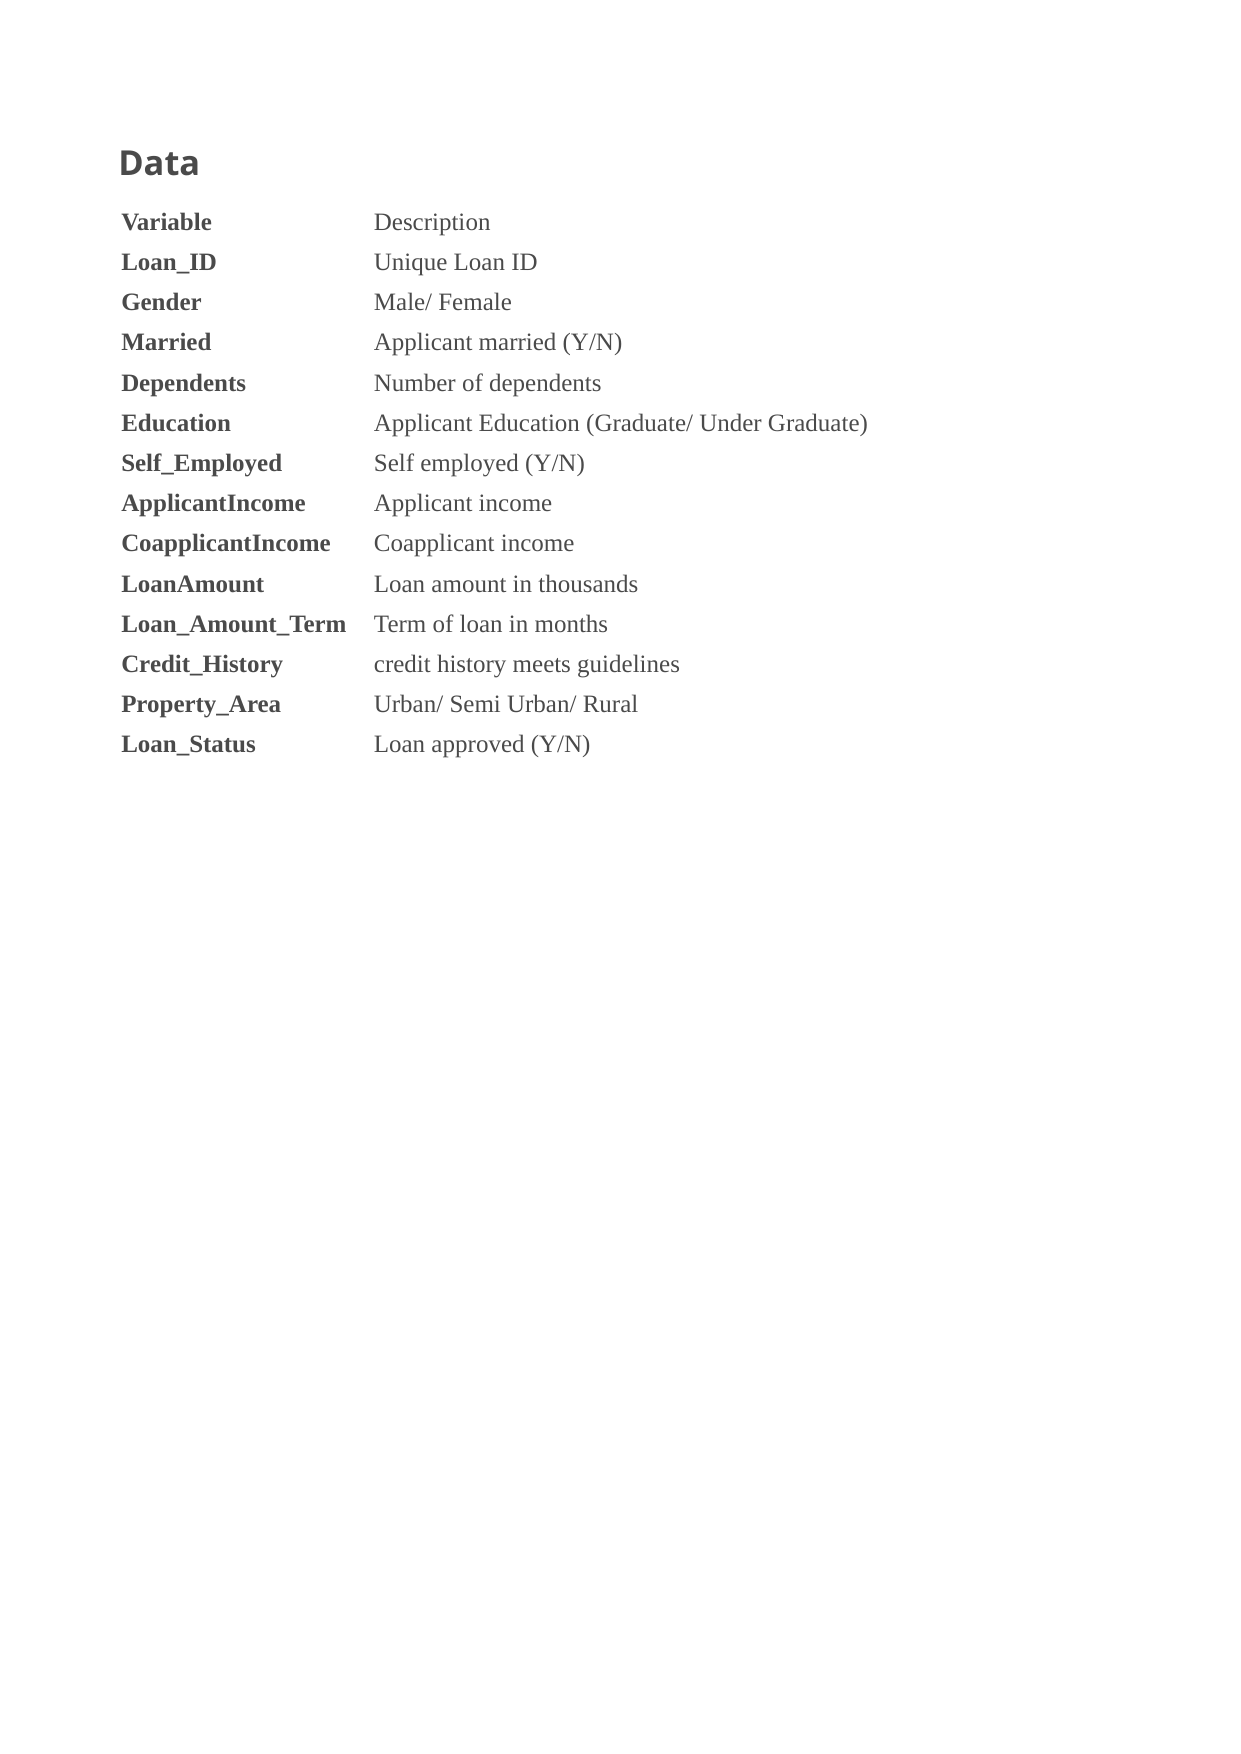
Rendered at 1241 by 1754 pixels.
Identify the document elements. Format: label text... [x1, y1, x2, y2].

table_cell Number of dependents [371, 359, 1111, 399]
table_cell Applicant income [371, 480, 1111, 520]
table_cell Term of loan in months [371, 600, 1111, 641]
table_cell Self employed (Y/N) [371, 440, 1111, 480]
subtitle Data [118, 139, 1122, 186]
table_header Description [371, 198, 1111, 238]
table_cell Education [118, 399, 371, 439]
table_cell LoanAmount [118, 560, 371, 600]
table_cell ApplicantIncome [118, 480, 371, 520]
table_cell Loan_Status [118, 721, 371, 761]
table_cell Coapplicant income [371, 520, 1111, 560]
table_cell CoapplicantIncome [118, 520, 371, 560]
table_cell Married [118, 319, 371, 359]
table_cell Credit_History [118, 641, 371, 681]
table_cell Loan amount in thousands [371, 560, 1111, 600]
table_cell Urban/ Semi Urban/ Rural [371, 681, 1111, 721]
table_cell Applicant Education (Graduate/ Under Graduate) [371, 399, 1111, 439]
table_cell Loan approved (Y/N) [371, 721, 1111, 761]
table_cell Property_Area [118, 681, 371, 721]
table_header Variable [118, 198, 371, 238]
table_cell Male/ Female [371, 279, 1111, 319]
table_cell Loan_Amount_Term [118, 600, 371, 641]
table_cell Dependents [118, 359, 371, 399]
table_cell credit history meets guidelines [371, 641, 1111, 681]
table_cell Applicant married (Y/N) [371, 319, 1111, 359]
table_cell Unique Loan ID [371, 239, 1111, 279]
table_cell Self_Employed [118, 440, 371, 480]
table_cell Gender [118, 279, 371, 319]
table_cell Loan_ID [118, 239, 371, 279]
